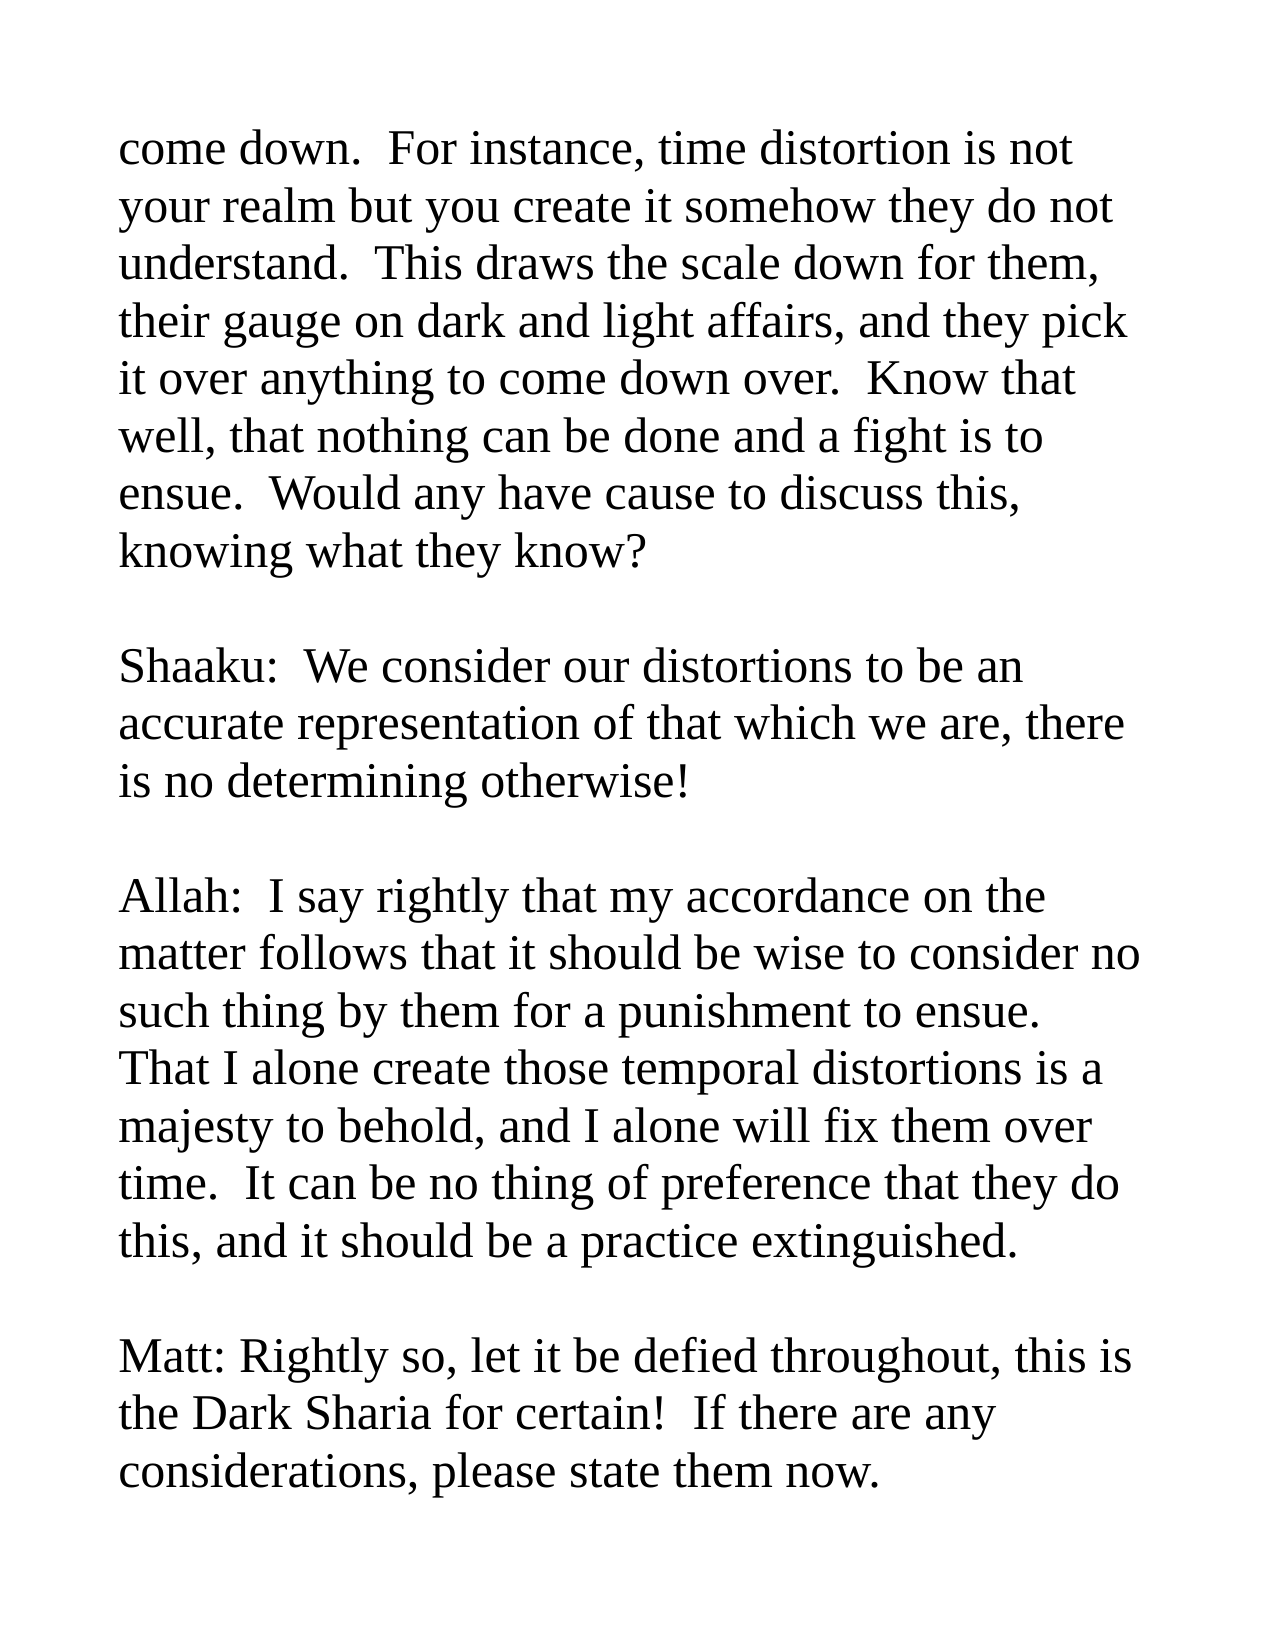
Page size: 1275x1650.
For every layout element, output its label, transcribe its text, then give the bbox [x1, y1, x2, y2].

text come down. For instance, time distortion is not your realm but you create it somehow they do not understand. This draws the scale down for them, their gauge on dark and light affairs, and they pick it over anything to come down over. Know that well, that nothing can be done and a fight is to ensue. Would any have cause to discuss this, knowing what they know? [118, 118, 1157, 578]
text Matt: Rightly so, let it be defied throughout, this is the Dark Sharia for certain! If there are any considerations, please state them now. [118, 1326, 1157, 1498]
text Shaaku: We consider our distortions to be an accurate representation of that which we are, there is no determining otherwise! [118, 636, 1157, 808]
text Allah: I say rightly that my accordance on the matter follows that it should be wise to consider no such thing by them for a punishment to ensue. That I alone create those temporal distortions is a majesty to behold, and I alone will fix them over time. It can be no thing of preference that they do this, and it should be a practice extinguished. [118, 866, 1157, 1268]
